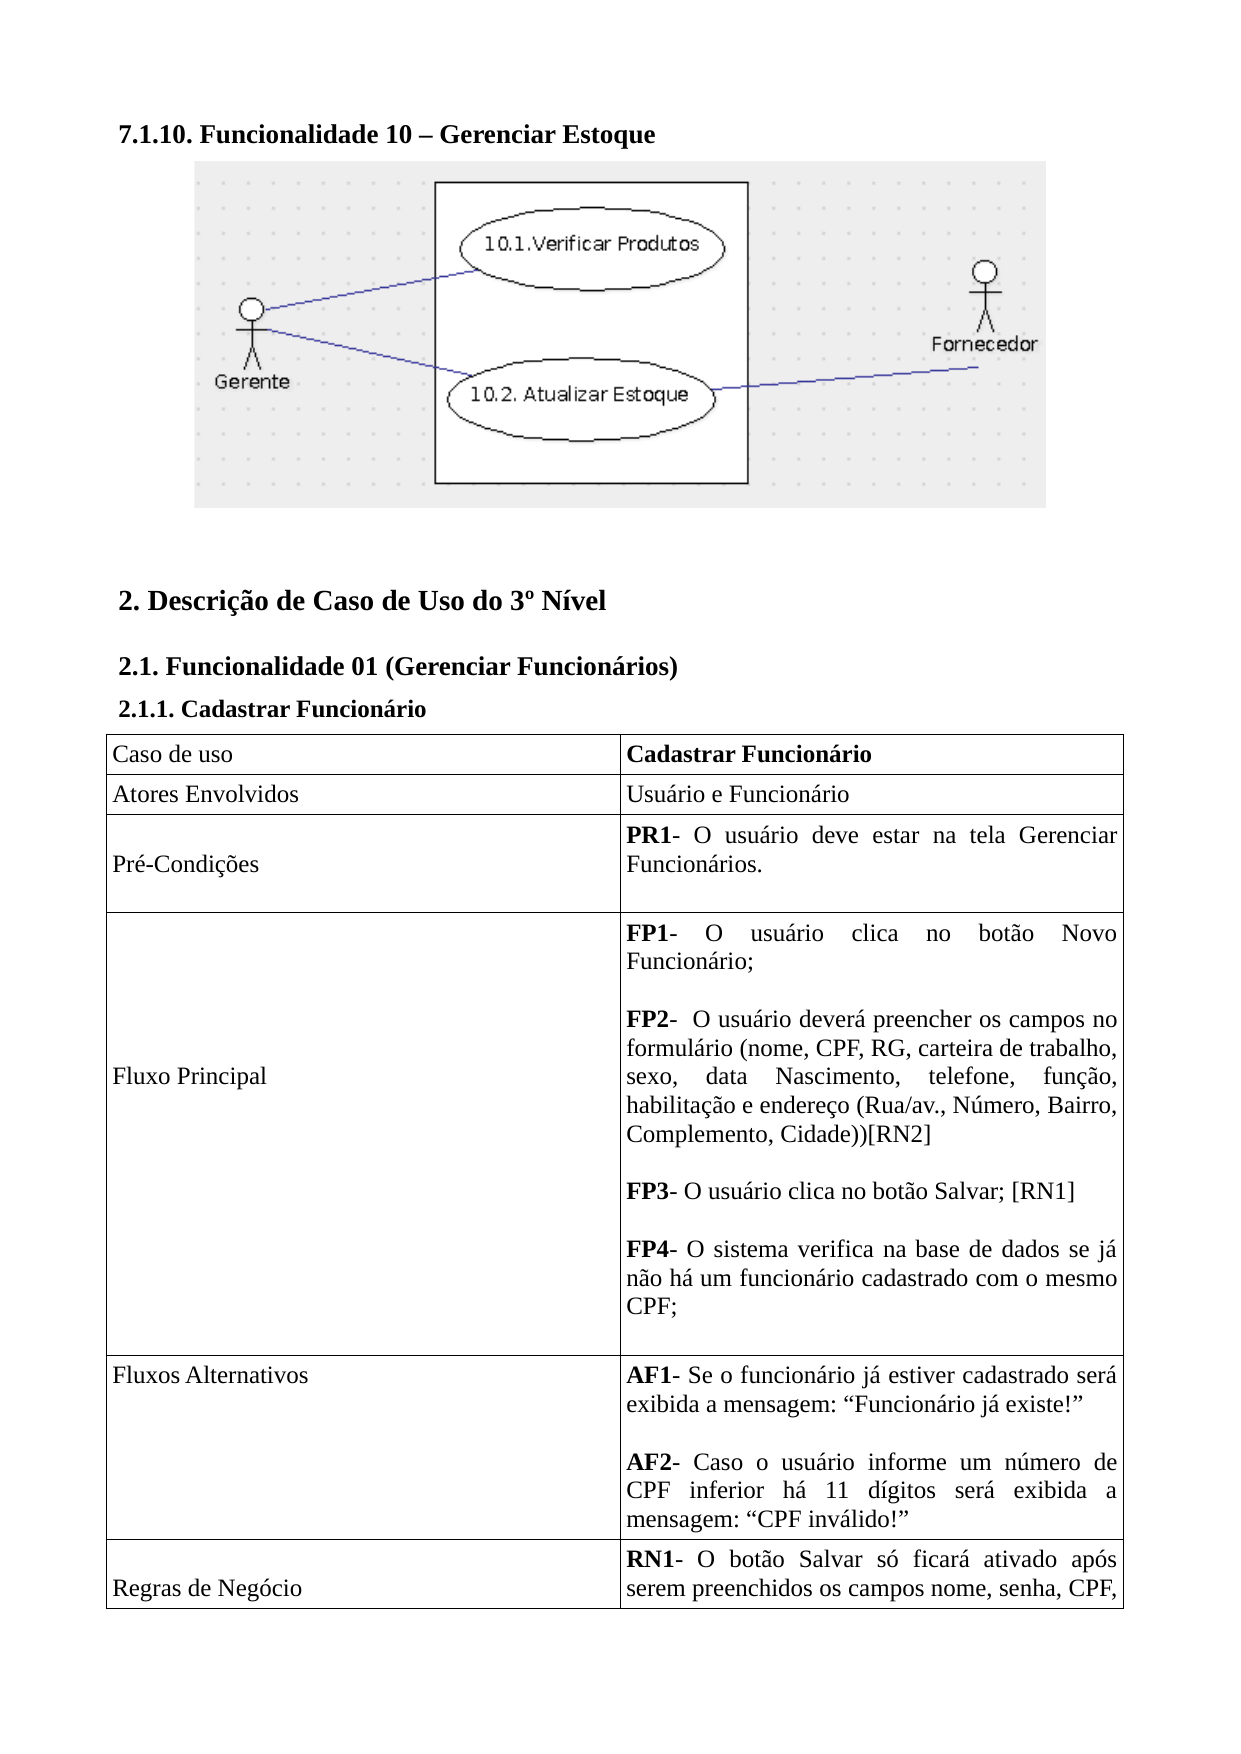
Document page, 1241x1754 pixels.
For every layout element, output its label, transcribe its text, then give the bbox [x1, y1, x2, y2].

table_cell Regras de Negócio [107, 1540, 620, 1608]
subtitle 2. Descrição de Caso de Uso do 3º Nível [118, 583, 1122, 617]
table_cell Usuário e Funcionário [621, 775, 1123, 814]
picture [194, 161, 1046, 508]
subtitle 2.1.1. Cadastrar Funcionário [118, 694, 1122, 723]
table_cell Fluxos Alternativos [107, 1356, 620, 1539]
table_header Cadastrar Funcionário [621, 735, 1123, 774]
table_cell Fluxo Principal [107, 913, 620, 1355]
table_cell Atores Envolvidos [107, 775, 620, 814]
table_cell PR1- O usuário deve estar na tela Gerenciar Funcionários. [621, 815, 1123, 912]
table_header Caso de uso [107, 735, 620, 774]
table_cell FP1- O usuário clica no botão Novo Funcionário; FP2- O usuário deverá preencher os campos no formulário (nome, CPF, RG, carteira de trabalho, sexo, data Nascimento, telefone, função, habilitação e endereço (Rua/av., Número, Bairro, Complemento, Cidade))[RN2] FP3- O usuário clica no botão Salvar; [RN1] FP4- O sistema verifica na base de dados se já não há um funcionário cadastrado com o mesmo CPF; [621, 913, 1123, 1355]
subtitle 7.1.10. Funcionalidade 10 – Gerenciar Estoque [118, 118, 1122, 149]
table_cell RN1- O botão Salvar só ficará ativado após serem preenchidos os campos nome, senha, CPF, [621, 1540, 1123, 1608]
table_cell AF1- Se o funcionário já estiver cadastrado será exibida a mensagem: “Funcionário já existe!” AF2- Caso o usuário informe um número de CPF inferior há 11 dígitos será exibida a mensagem: “CPF inválido!” [621, 1356, 1123, 1539]
table_cell Pré-Condições [107, 815, 620, 912]
subtitle 2.1. Funcionalidade 01 (Gerenciar Funcionários) [118, 650, 1122, 681]
